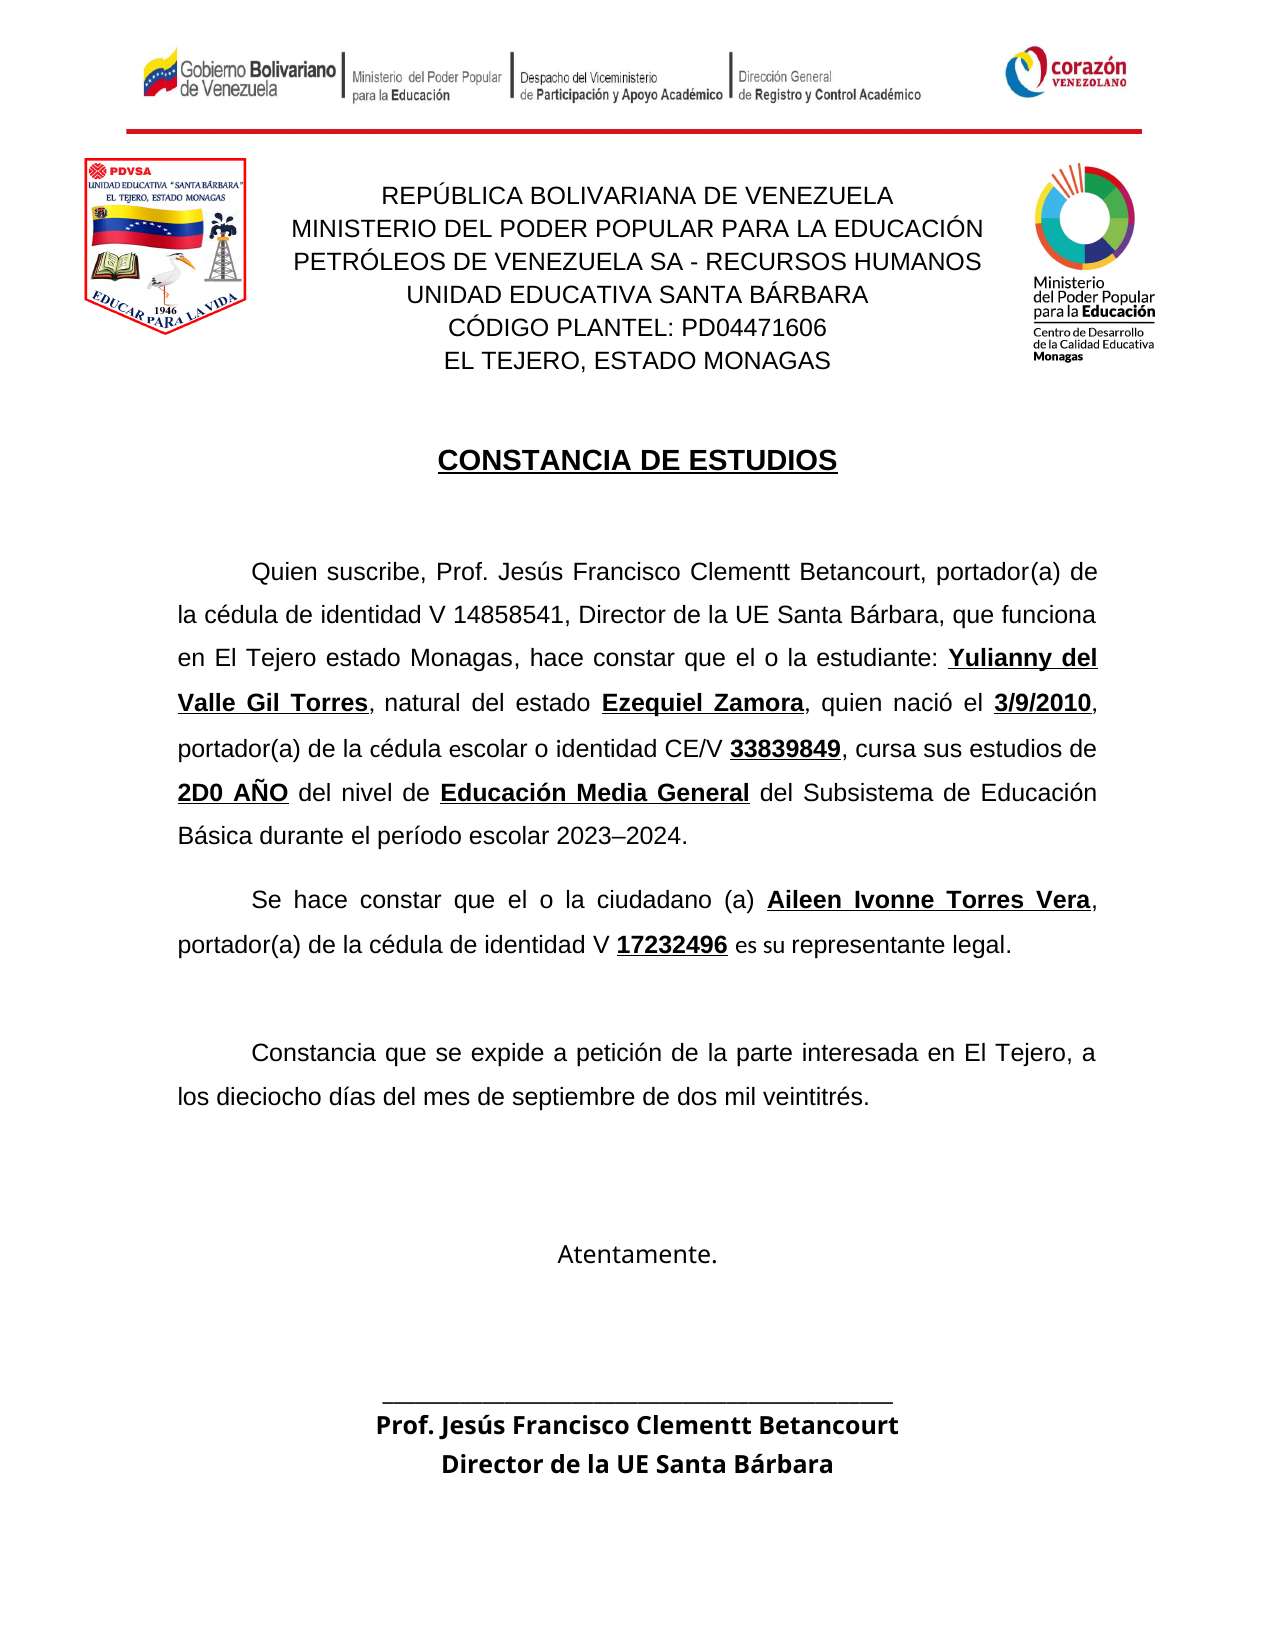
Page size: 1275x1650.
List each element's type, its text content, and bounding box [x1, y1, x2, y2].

picture [978, 153, 1200, 377]
text Atentamente. [177, 1237, 1098, 1271]
picture [79, 158, 252, 335]
text EL TEJERO, ESTADO MONAGAS [177, 346, 978, 374]
text Se hace constar que el o la ciudadano (a) Aileen Ivonne Torres Vera, portador(a) de la cédula de identidad V 17232496 es su representante legal. [177, 885, 1098, 959]
subtitle MINISTERIO DEL PODER POPULAR PARA LA EDUCACIÓN [252, 214, 978, 242]
text UNIDAD EDUCATIVA SANTA BÁRBARA [252, 280, 978, 308]
text Director de la UE Santa Bárbara [177, 1447, 1098, 1481]
text ______________________________________________ [177, 1373, 1098, 1407]
subtitle CONSTANCIA DE ESTUDIOS [177, 443, 1098, 476]
text Prof. Jesús Francisco Clementt Betancourt [177, 1407, 1098, 1441]
subtitle REPÚBLICA BOLIVARIANA DE VENEZUELA [252, 181, 978, 209]
text Quien suscribe, Prof. Jesús Francisco Clementt Betancourt, portador(a) de la cédula de identidad V 14858541, Director de la UE Santa Bárbara, que funciona en El Tejero estado Monagas, hace constar que el o la estudiante: Yulianny del Valle Gil Torres, natural del estado Ezequiel Zamora, quien nació el 3/9/2010, portador(a) de la cédula escolar o identidad CE/V 33839849, cursa sus estudios de 2D0 AÑO del nivel de Educación Media General del Subsistema de Educación Básica durante el período escolar 2023–2024. [177, 557, 1098, 849]
text Constancia que se expide a petición de la parte interesada en El Tejero, a los dieciocho días del mes de septiembre de dos mil veintitrés. [177, 1038, 1098, 1110]
picture [126, 11, 1142, 134]
subtitle PETRÓLEOS DE VENEZUELA SA - RECURSOS HUMANOS [252, 247, 978, 275]
text CÓDIGO PLANTEL: PD04471606 [177, 313, 978, 341]
